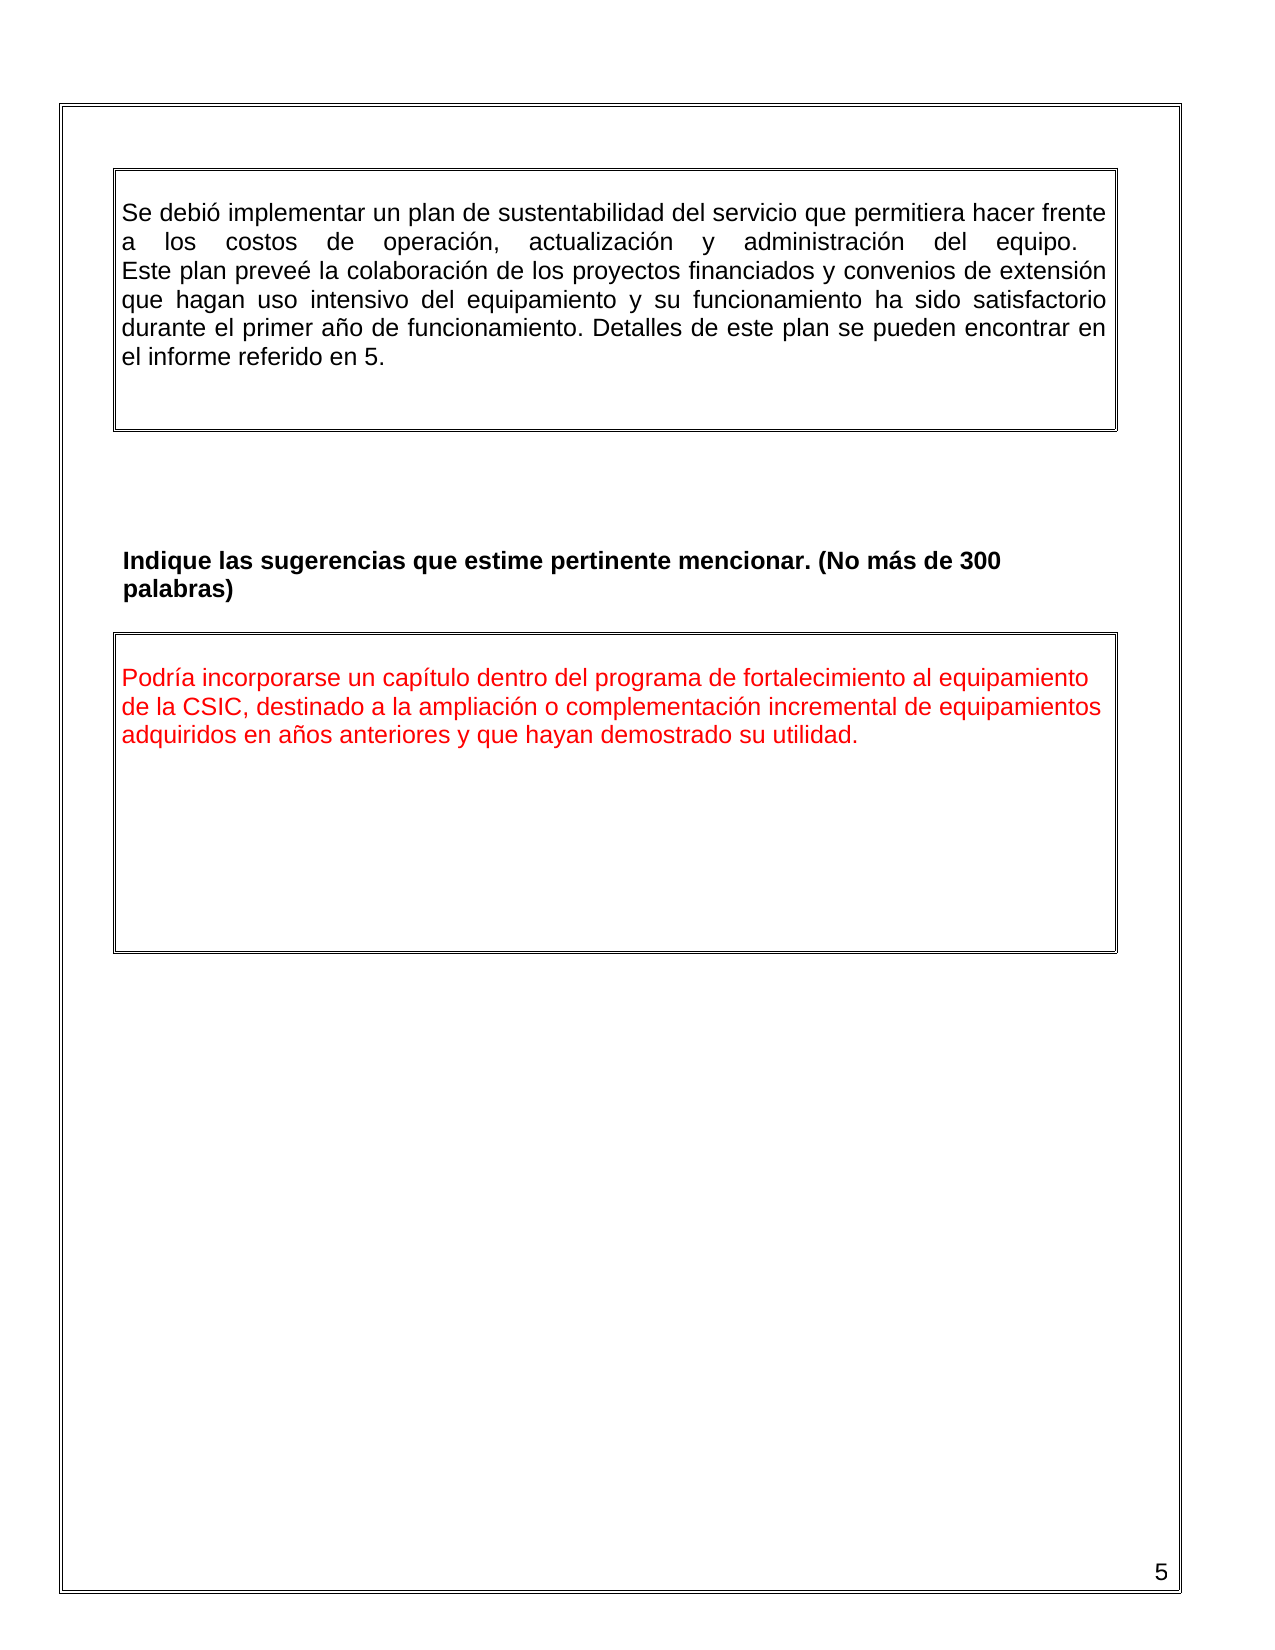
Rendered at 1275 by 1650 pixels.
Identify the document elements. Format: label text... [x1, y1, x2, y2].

table_header Se debió implementar un plan de sustentabilidad del servicio que permitiera hacer frente a los costos de operación, actualización y administración del equipo. Este plan preveé la colaboración de los proyectos financiados y convenios de extensión que hagan uso intensivo del equipamiento y su funcionamiento ha sido satisfactorio durante el primer año de funcionamiento. Detalles de este plan se pueden encontrar en el informe referido en 5. [116, 171, 1115, 428]
table_header Podría incorporarse un capítulo dentro del programa de fortalecimiento al equipamiento de la CSIC, destinado a la ampliación o complementación incremental de equipamientos adquiridos en años anteriores y que hayan demostrado su utilidad. [116, 635, 1115, 951]
text Indique las sugerencias que estime pertinente mencionar. (No más de 300 palabras) [123, 546, 1116, 603]
